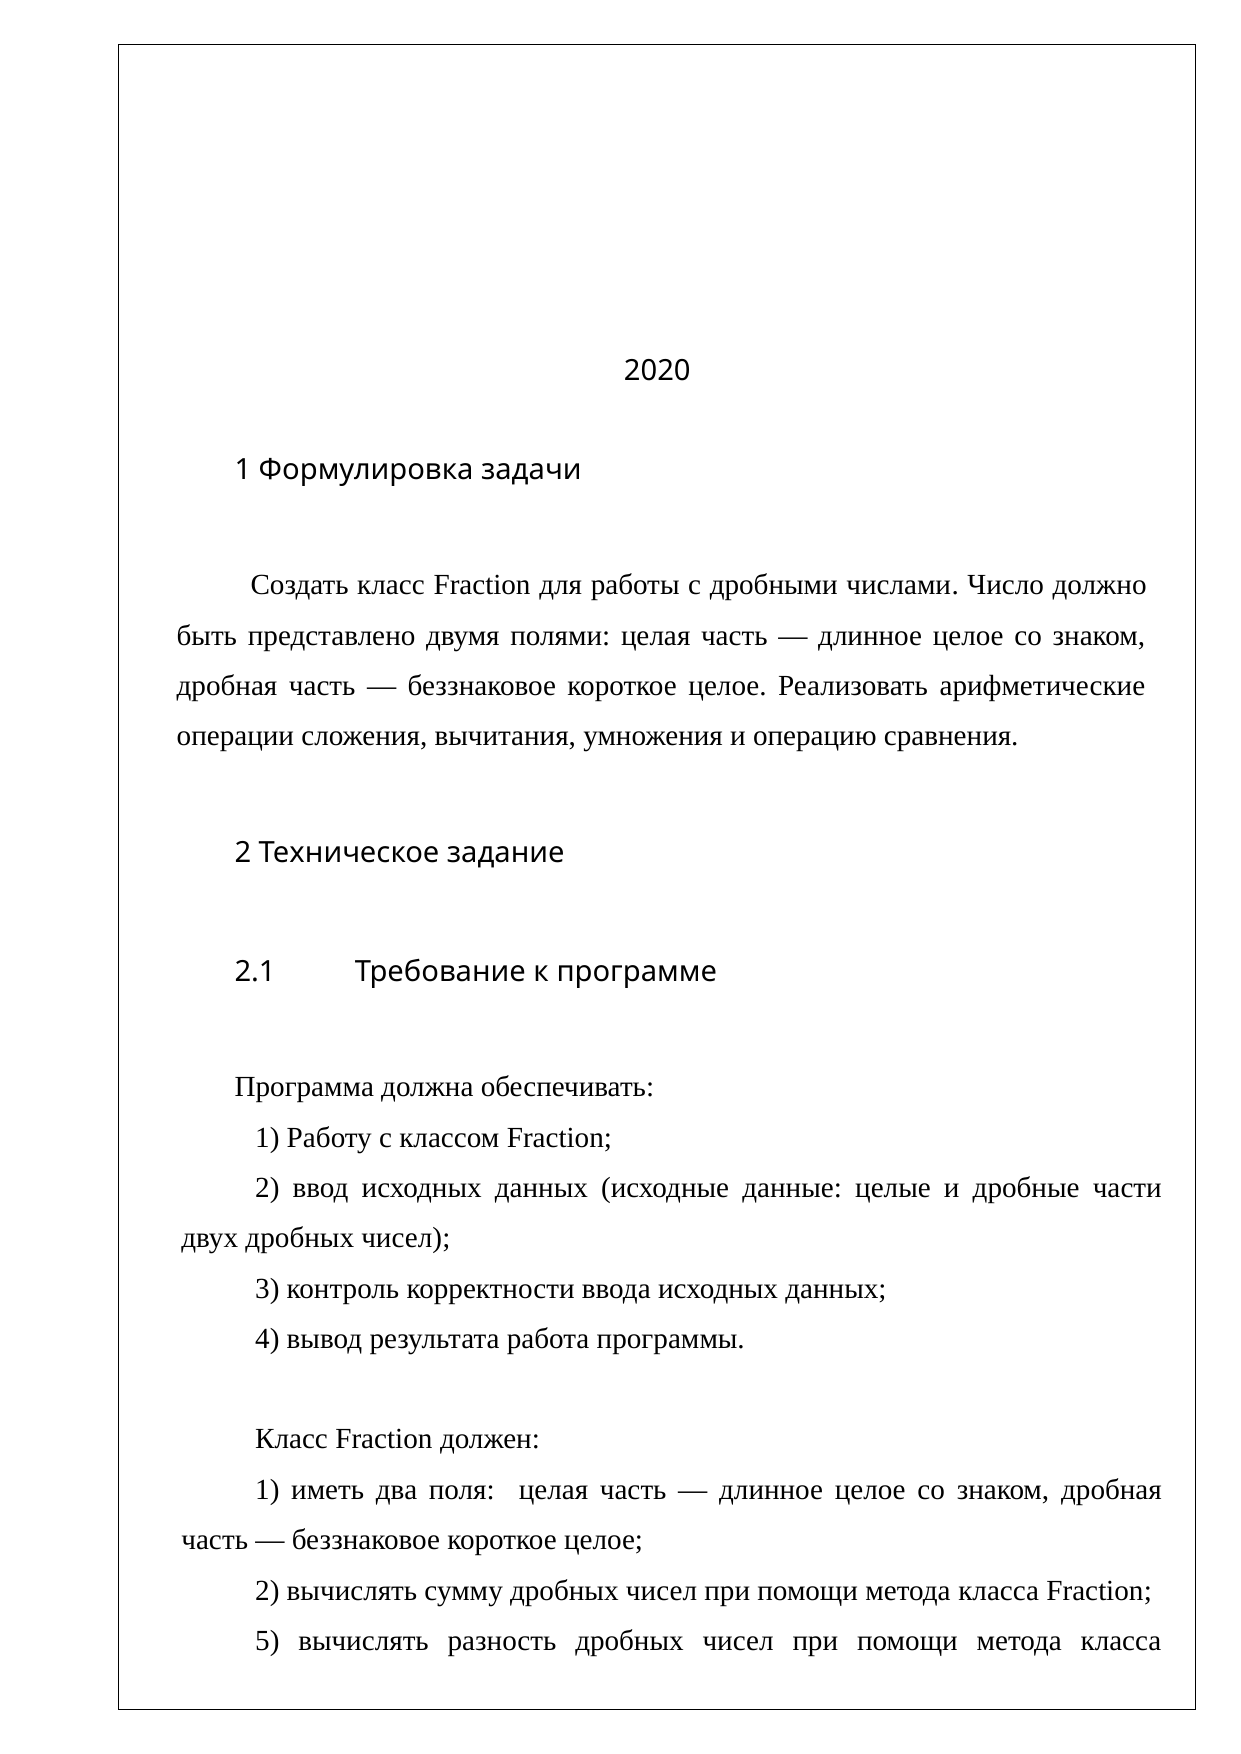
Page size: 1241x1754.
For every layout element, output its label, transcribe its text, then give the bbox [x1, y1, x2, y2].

text 1) иметь два поля: целая часть — длинное целое со знаком, дробная часть — беззнаковое короткое целое; [181, 1472, 1162, 1556]
text 1) Работу с классом Fraction; [181, 1120, 1162, 1153]
text 2) вычислять сумму дробных чисел при помощи метода класса Fraction; [181, 1573, 1162, 1606]
text Программа должна обеспечивать: [175, 1069, 1139, 1103]
text 1 Формулировка задачи [175, 448, 1139, 488]
text 5) вычислять разность дробных чисел при помощи метода класса [181, 1623, 1162, 1656]
text Класс Fraction должен: [181, 1422, 1162, 1455]
text 2) ввод исходных данных (исходные данные: целые и дробные части двух дробных чисел); [181, 1170, 1162, 1254]
text 2 Техническое задание [175, 832, 1139, 871]
text 2020 [122, 349, 1192, 389]
list Требование к программе [175, 951, 1139, 990]
text Создать класс Fraction для работы с дробными числами. Число должно быть представлено двумя полями: целая часть — длинное целое со знаком, дробная часть — беззнаковое короткое целое. Реализовать арифметические операции сложения, вычитания, умножения и операцию сравнения. [176, 567, 1146, 752]
text 4) вывод результата работа программы. [181, 1321, 1162, 1354]
text 3) контроль корректности ввода исходных данных; [181, 1271, 1162, 1304]
